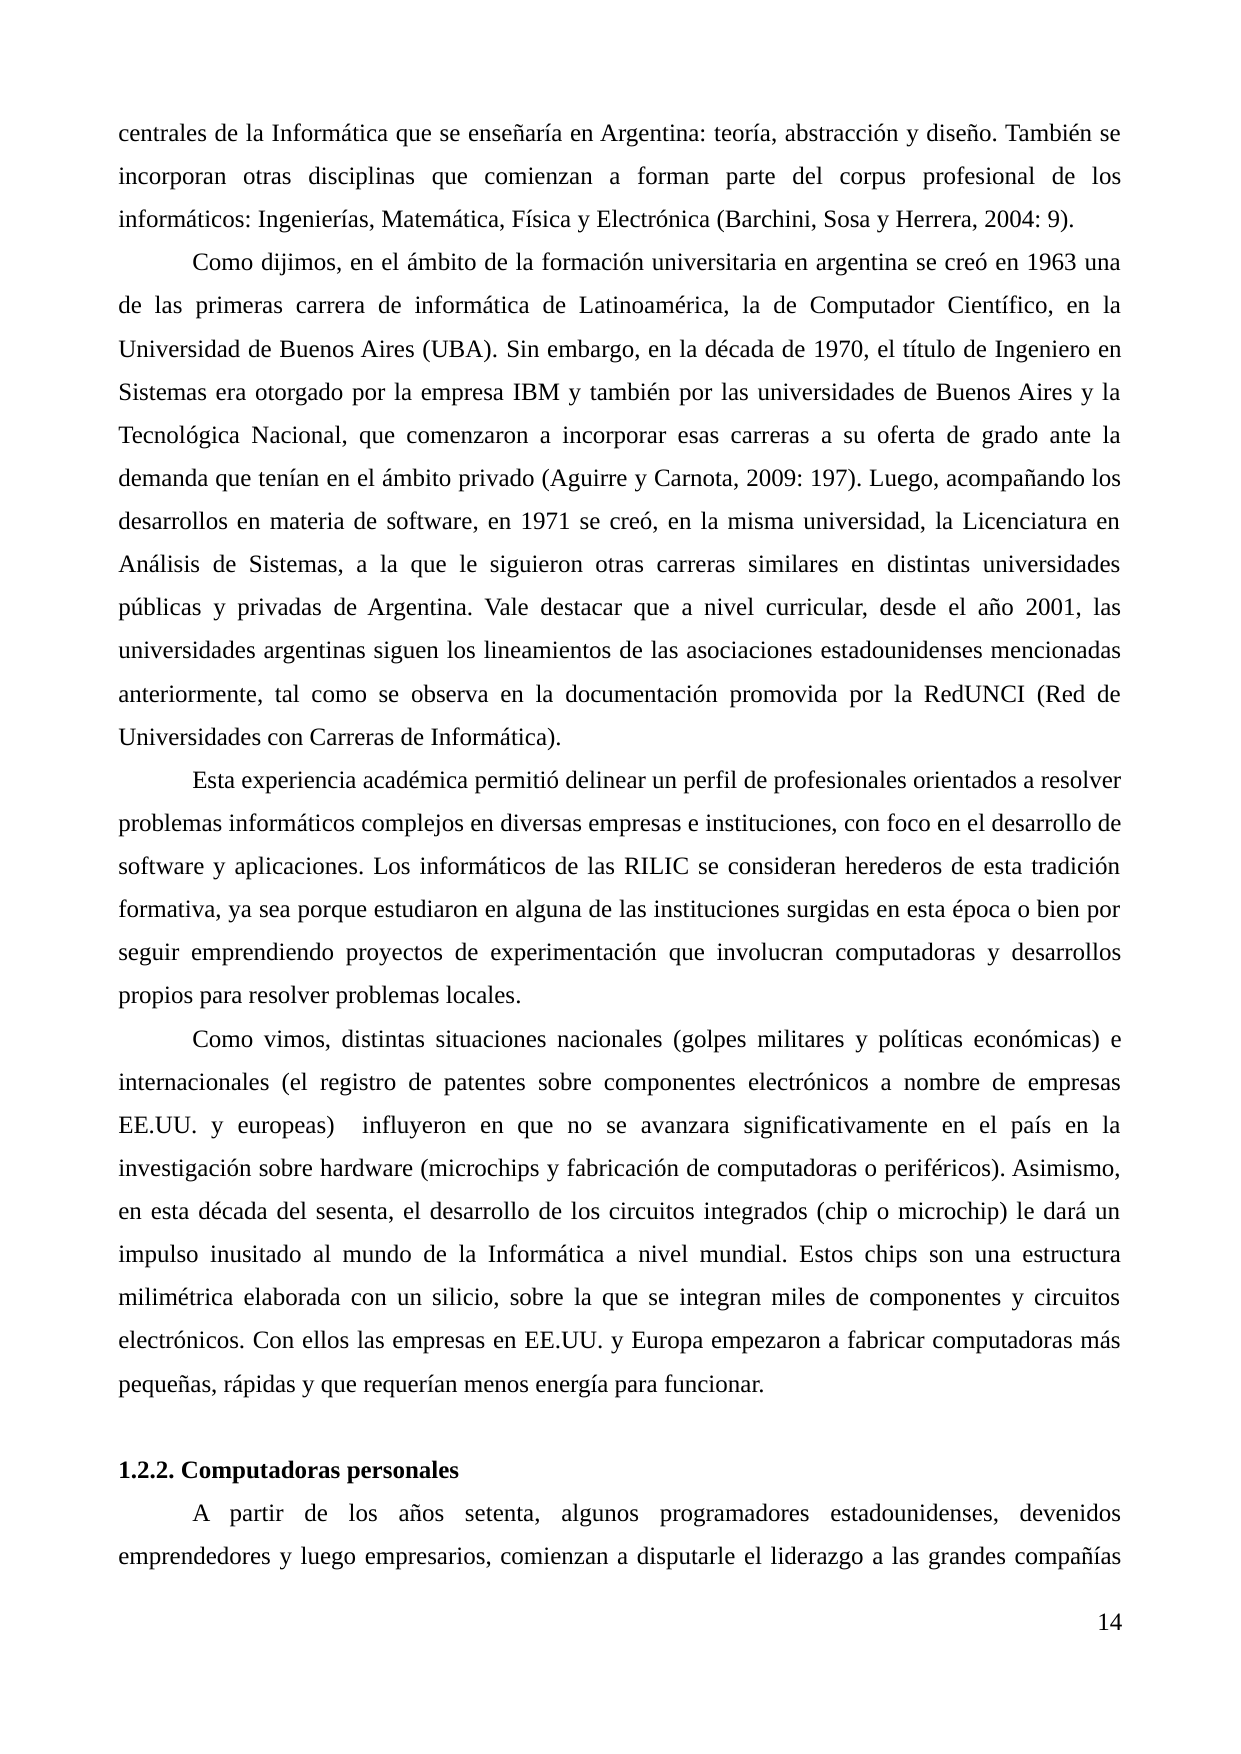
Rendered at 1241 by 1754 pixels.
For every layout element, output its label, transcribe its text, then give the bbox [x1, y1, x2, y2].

text A partir de los años setenta, algunos programadores estadounidenses, devenidos emprendedores y luego empresarios, comienzan a disputarle el liderazgo a las grandes compañías [118, 1498, 1122, 1570]
text centrales de la Informática que se enseñaría en Argentina: teoría, abstracción y diseño. También se incorporan otras disciplinas que comienzan a forman parte del corpus profesional de los informáticos: Ingenierías, Matemática, Física y Electrónica (Barchini, Sosa y Herrera, 2004: 9). [118, 118, 1122, 233]
text Esta experiencia académica permitió delinear un perfil de profesionales orientados a resolver problemas informáticos complejos en diversas empresas e instituciones, con foco en el desarrollo de software y aplicaciones. Los informáticos de las RILIC se consideran herederos de esta tradición formativa, ya sea porque estudiaron en alguna de las instituciones surgidas en esta época o bien por seguir emprendiendo proyectos de experimentación que involucran computadoras y desarrollos propios para resolver problemas locales. [118, 765, 1122, 1009]
text Como dijimos, en el ámbito de la formación universitaria en argentina se creó en 1963 una de las primeras carrera de informática de Latinoamérica, la de Computador Científico, en la Universidad de Buenos Aires (UBA). Sin embargo, en la década de 1970, el título de Ingeniero en Sistemas era otorgado por la empresa IBM y también por las universidades de Buenos Aires y la Tecnológica Nacional, que comenzaron a incorporar esas carreras a su oferta de grado ante la demanda que tenían en el ámbito privado (Aguirre y Carnota, 2009: 197). Luego, acompañando los desarrollos en materia de software, en 1971 se creó, en la misma universidad, la Licenciatura en Análisis de Sistemas, a la que le siguieron otras carreras similares en distintas universidades públicas y privadas de Argentina. Vale destacar que a nivel curricular, desde el año 2001, las universidades argentinas siguen los lineamientos de las asociaciones estadounidenses mencionadas anteriormente, tal como se observa en la documentación promovida por la RedUNCI (Red de Universidades con Carreras de Informática). [118, 247, 1122, 751]
subtitle 1.2.2. Computadoras personales [118, 1455, 1122, 1484]
text Como vimos, distintas situaciones nacionales (golpes militares y políticas económicas) e internacionales (el registro de patentes sobre componentes electrónicos a nombre de empresas EE.UU. y europeas) influyeron en que no se avanzara significativamente en el país en la investigación sobre hardware (microchips y fabricación de computadoras o periféricos). Asimismo, en esta década del sesenta, el desarrollo de los circuitos integrados (chip o microchip) le dará un impulso inusitado al mundo de la Informática a nivel mundial. Estos chips son una estructura milimétrica elaborada con un silicio, sobre la que se integran miles de componentes y circuitos electrónicos. Con ellos las empresas en EE.UU. y Europa empezaron a fabricar computadoras más pequeñas, rápidas y que requerían menos energía para funcionar. [118, 1024, 1122, 1397]
